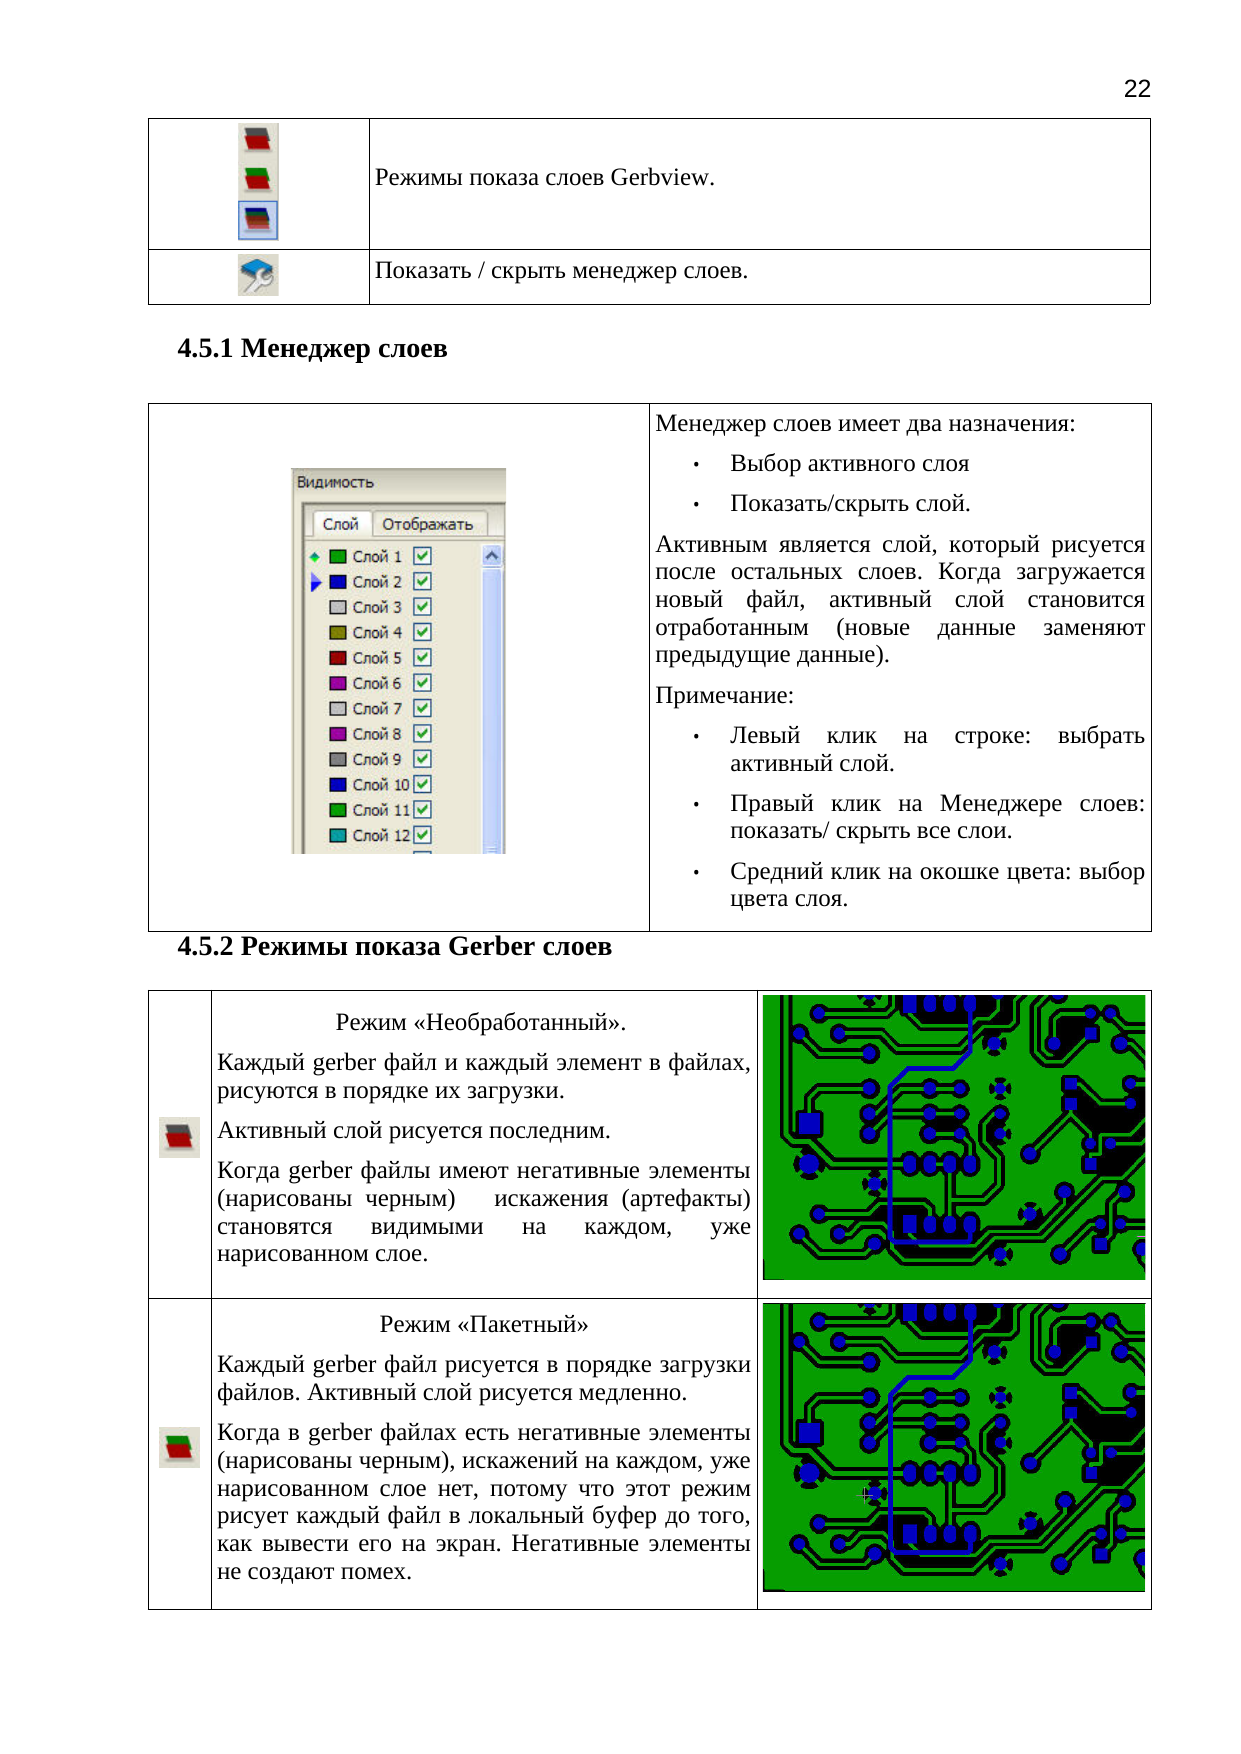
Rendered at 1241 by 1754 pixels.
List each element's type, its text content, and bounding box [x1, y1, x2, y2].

picture [237, 123, 279, 241]
table_cell Показать / скрыть менеджер слоев. [370, 250, 1150, 304]
picture [762, 995, 1146, 1280]
table_header [149, 404, 649, 931]
table_cell [149, 119, 369, 249]
table_header Режим «Необработанный». Каждый gerber файл и каждый элемент в файлах, рисуются в порядке их загрузки. Активный слой рисуется последним. Когда gerber файлы имеют негативные элементы (нарисованы черным) искажения (артефакты) становятся видимыми на каждом, уже нарисованном слое. [212, 991, 757, 1298]
table_cell Режим «Пакетный» Каждый gerber файл рисуется в порядке загрузки файлов. Активный слой рисуется медленно. Когда в gerber файлах есть негативные элементы (нарисованы черным), искажений на каждом, уже нарисованном слое нет, потому что этот режим рисует каждый файл в локальный буфер до того, как вывести его на экран. Негативные элементы не создают помех. [212, 1299, 757, 1609]
table_header Менеджер слоев имеет два назначения: Выбор активного слоя Показать/скрыть слой. Активным является слой, который рисуется после остальных слоев. Когда загружается новый файл, активный слой становится отработанным (новые данные заменяют предыдущие данные). Примечание: Левый клик на строке: выбрать активный слой. Правый клик на Менеджере слоев: показать/ скрыть все слои. Средний клик на окошке цвета: выбор цвета слоя. [650, 404, 1151, 931]
table_header [758, 991, 1151, 1298]
picture [290, 468, 507, 854]
table_header [149, 991, 211, 1298]
picture [762, 1303, 1146, 1592]
table_cell Режимы показа слоев Gerbview. [370, 119, 1150, 249]
picture [159, 1117, 200, 1158]
table_cell [149, 250, 369, 304]
table_cell [758, 1299, 1151, 1609]
subtitle Режимы показа Gerber слоев [148, 932, 1151, 962]
table_cell [149, 1299, 211, 1609]
subtitle Менеджер слоев [148, 332, 1151, 363]
picture [159, 1427, 200, 1468]
picture [237, 254, 279, 296]
